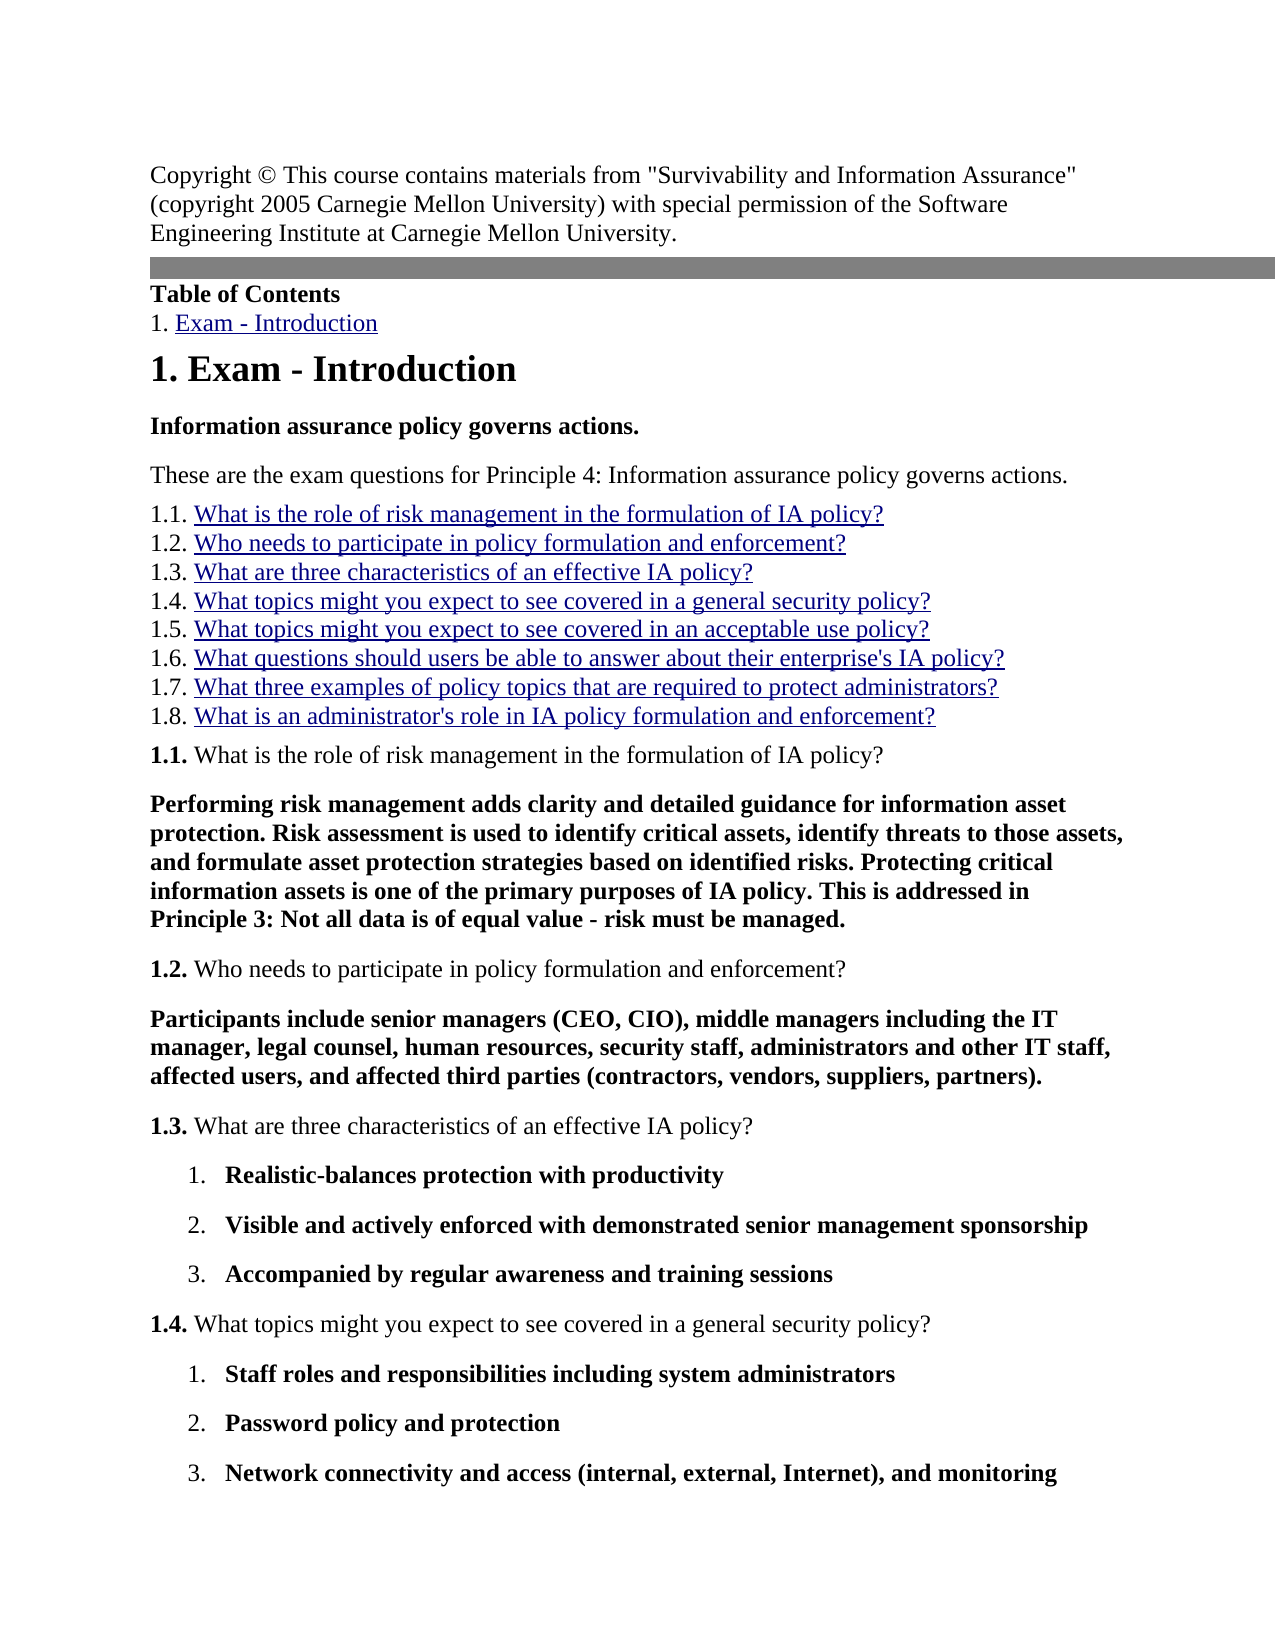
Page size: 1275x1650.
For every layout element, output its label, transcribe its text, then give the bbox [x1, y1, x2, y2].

list Staff roles and responsibilities including system administrators [187, 1359, 1125, 1387]
list Realistic-balances protection with productivity [187, 1160, 1125, 1189]
text Performing risk management adds clarity and detailed guidance for information asset protection. Risk assessment is used to identify critical assets, identify threats to those assets, and formulate asset protection strategies based on identified risks. Protecting critical information assets is one of the primary purposes of IA policy. This is addressed in Principle 3: Not all data is of equal value - risk must be managed. [150, 789, 1125, 933]
text 1.3. What are three characteristics of an effective IA policy? [150, 1111, 1125, 1139]
text 1.2. Who needs to participate in policy formulation and enforcement? [150, 954, 1125, 983]
text Participants include senior managers (CEO, CIO), middle managers including the IT manager, legal counsel, human resources, security staff, administrators and other IT staff, affected users, and affected third parties (contractors, vendors, suppliers, partners). [150, 1004, 1125, 1090]
text 1.8. What is an administrator's role in IA policy formulation and enforcement? [150, 701, 1125, 729]
subtitle 1. Exam - Introduction [150, 347, 1125, 390]
text 1.4. What topics might you expect to see covered in a general security policy? [150, 586, 1125, 614]
list Network connectivity and access (internal, external, Internet), and monitoring [187, 1458, 1125, 1487]
text 1.3. What are three characteristics of an effective IA policy? [150, 557, 1125, 586]
text 1.7. What three examples of policy topics that are required to protect administrators? [150, 672, 1125, 701]
list Visible and actively enforced with demonstrated senior management sponsorship [187, 1210, 1125, 1239]
text 1.1. What is the role of risk management in the formulation of IA policy? [150, 740, 1125, 769]
text 1.2. Who needs to participate in policy formulation and enforcement? [150, 528, 1125, 557]
text 1. Exam - Introduction [150, 308, 1125, 336]
text 1.4. What topics might you expect to see covered in a general security policy? [150, 1309, 1125, 1338]
text Information assurance policy governs actions. [150, 411, 1125, 439]
text 1.6. What questions should users be able to answer about their enterprise's IA policy? [150, 643, 1125, 672]
text Copyright © This course contains materials from "Survivability and Information Assurance" (copyright 2005 Carnegie Mellon University) with special permission of the Software Engineering Institute at Carnegie Mellon University. [150, 160, 1125, 247]
text 1.5. What topics might you expect to see covered in an acceptable use policy? [150, 614, 1125, 643]
text These are the exam questions for Principle 4: Information assurance policy governs actions. [150, 460, 1125, 489]
list Accompanied by regular awareness and training sessions [187, 1259, 1125, 1288]
list Password policy and protection [187, 1408, 1125, 1437]
text 1.1. What is the role of risk management in the formulation of IA policy? [150, 499, 1125, 528]
text Table of Contents [150, 279, 1125, 308]
